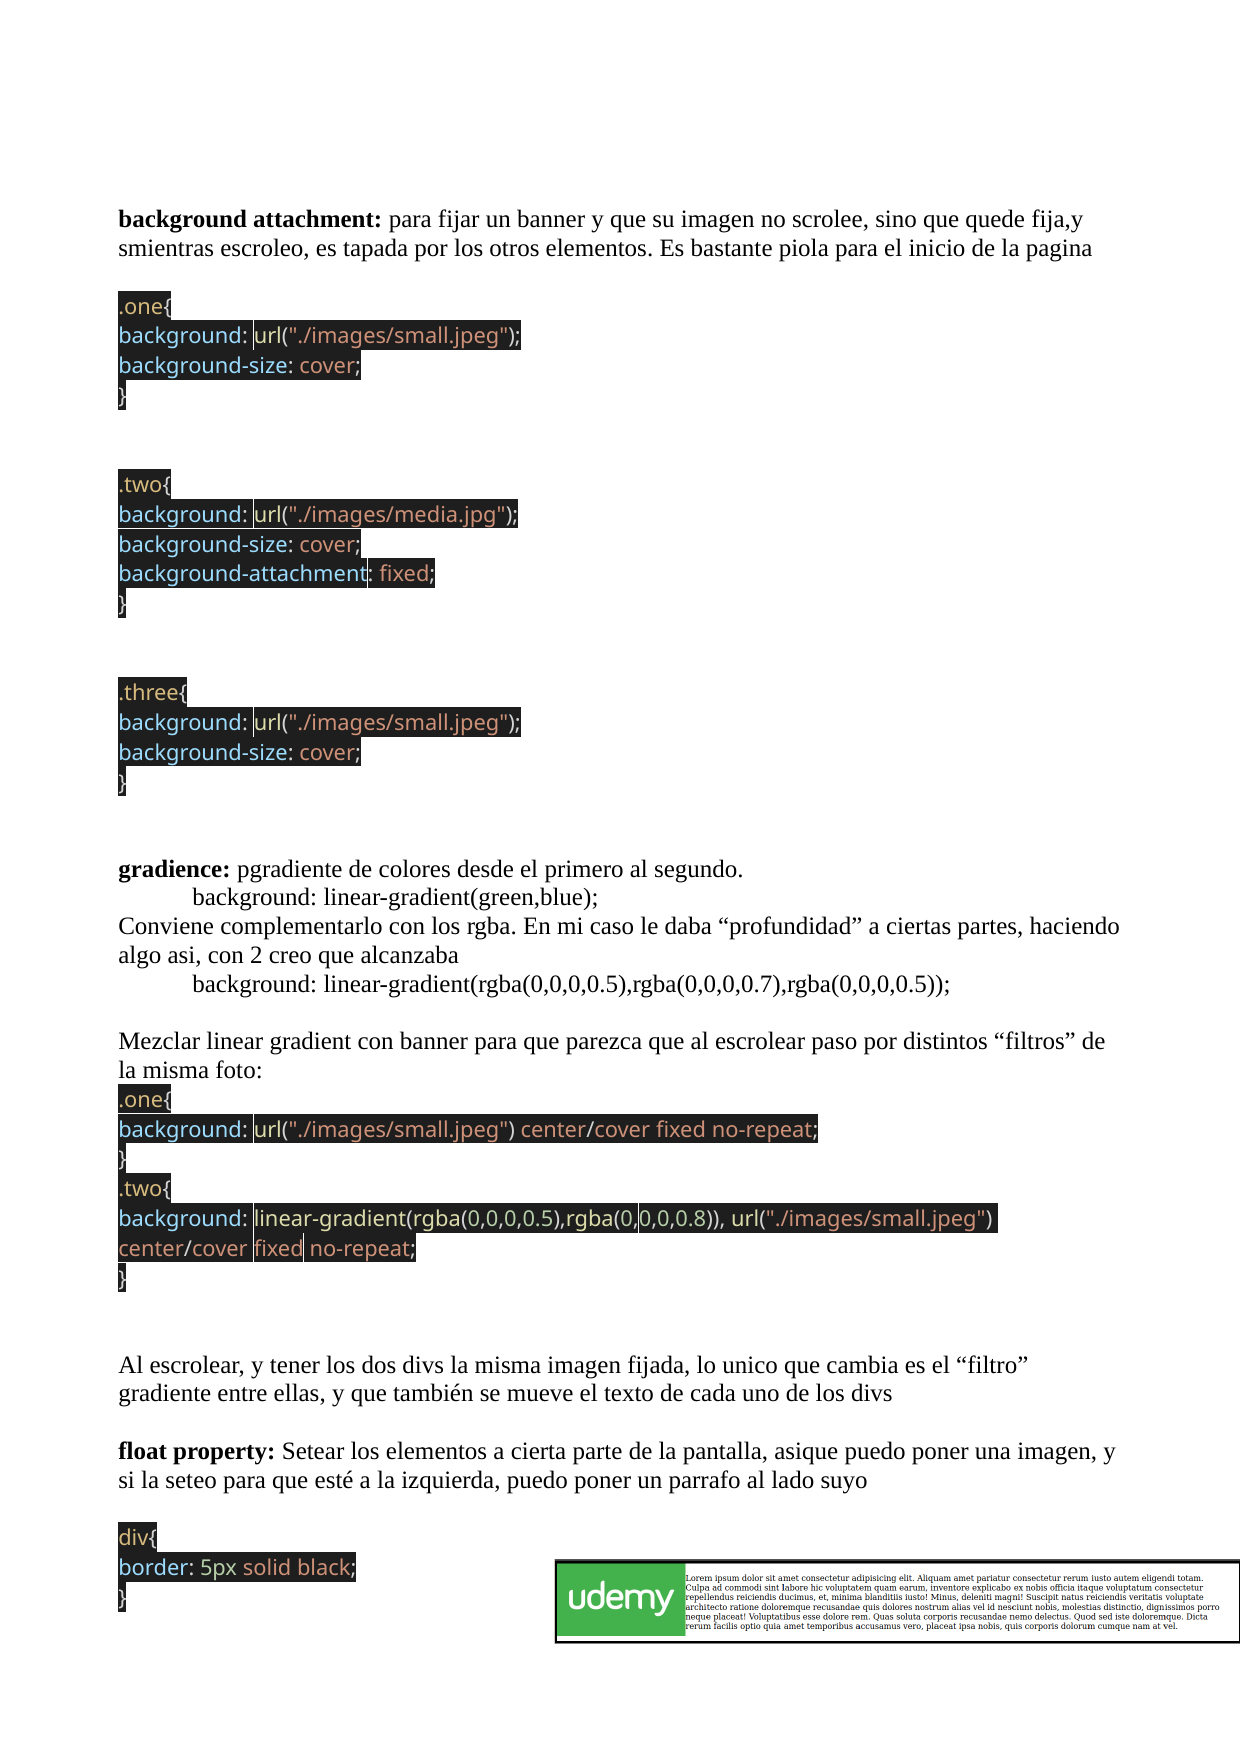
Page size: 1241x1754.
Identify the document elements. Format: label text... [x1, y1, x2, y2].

text div{ [118, 1522, 1122, 1552]
text background-size: cover; [118, 350, 1122, 380]
text background: linear-gradient(rgba(0,0,0,0.5),rgba(0,0,0,0.7),rgba(0,0,0,0.5)); [118, 969, 1122, 997]
picture [554, 1559, 1240, 1644]
text } [118, 380, 1122, 410]
text Al escrolear, y tener los dos divs la misma imagen fijada, lo unico que cambia es el “filtro” gradiente entre ellas, y que también se mueve el texto de cada uno de los divs [118, 1350, 1122, 1407]
text background-size: cover; [118, 737, 1122, 766]
text } [118, 1262, 1122, 1292]
text background-attachment: fixed; [118, 558, 1122, 588]
text .two{ [118, 1173, 1122, 1203]
text background: linear-gradient(rgba(0,0,0,0.5),rgba(0,0,0,0.8)), url("./images/small.jpeg") center/cover fixed no-repeat; [118, 1203, 1122, 1262]
text } [118, 588, 1122, 618]
text Mezclar linear gradient con banner para que parezca que al escrolear paso por distintos “filtros” de la misma foto: [118, 1026, 1122, 1084]
text .two{ [118, 469, 1122, 499]
text float property: Setear los elementos a cierta parte de la pantalla, asique puedo poner una imagen, y si la seteo para que esté a la izquierda, puedo poner un parrafo al lado suyo [118, 1436, 1122, 1493]
text Conviene complementarlo con los rgba. En mi caso le daba “profundidad” a ciertas partes, haciendo algo asi, con 2 creo que alcanzaba [118, 911, 1122, 969]
text background: url("./images/media.jpg"); [118, 499, 1122, 528]
text background-size: cover; [118, 528, 1122, 558]
text } [118, 1143, 1122, 1173]
text .three{ [118, 677, 1122, 707]
text gradience: pgradiente de colores desde el primero al segundo. [118, 854, 1122, 882]
text .one{ [118, 1084, 1122, 1113]
text background: url("./images/small.jpeg"); [118, 320, 1122, 350]
text background: url("./images/small.jpeg"); [118, 707, 1122, 737]
text background: url("./images/small.jpeg") center/cover fixed no-repeat; [118, 1113, 1122, 1143]
text .one{ [118, 291, 1122, 320]
text } [118, 766, 1122, 796]
text border: 5px solid black; [118, 1552, 1122, 1582]
text background: linear-gradient(green,blue); [118, 882, 1122, 911]
text } [118, 1582, 554, 1612]
text background attachment: para fijar un banner y que su imagen no scrolee, sino que quede fija,y smientras escroleo, es tapada por los otros elementos. Es bastante piola para el inicio de la pagina [118, 204, 1122, 262]
